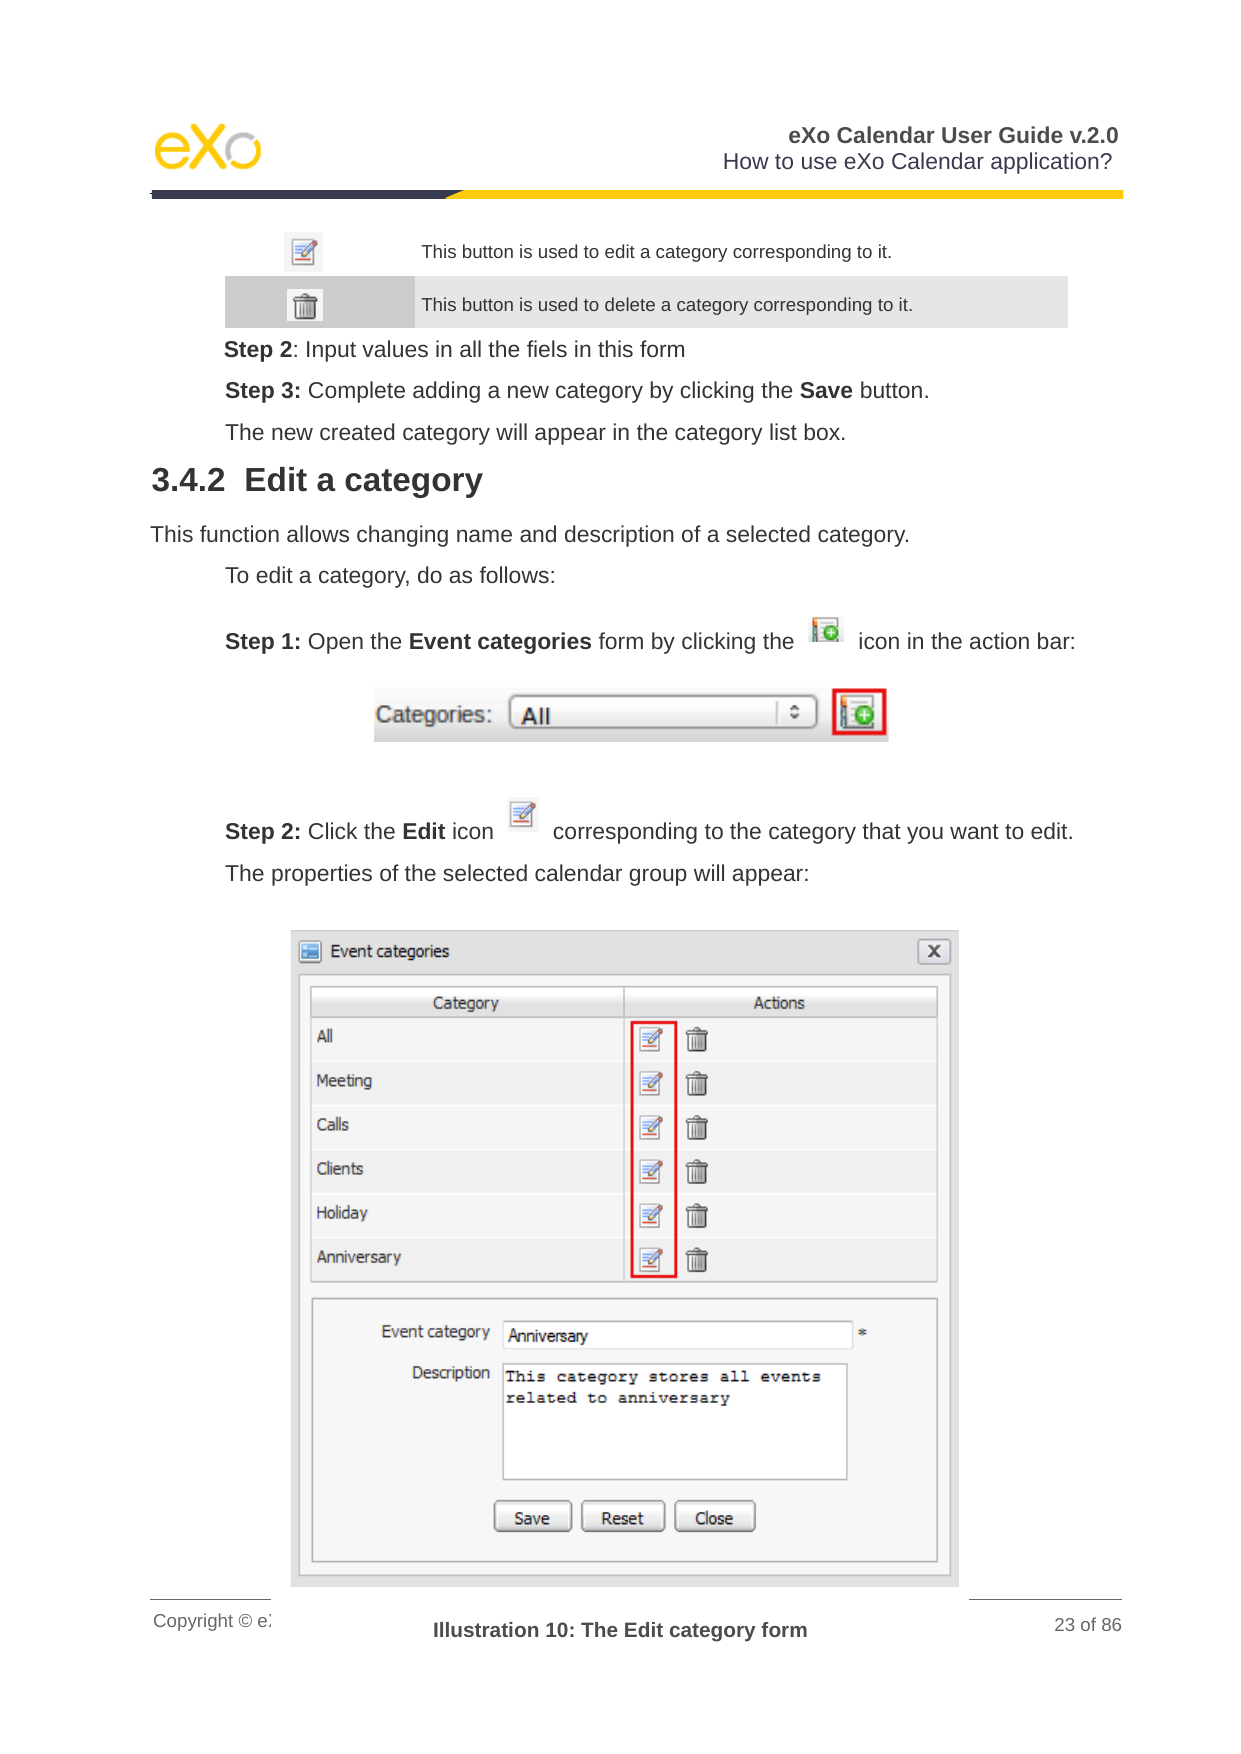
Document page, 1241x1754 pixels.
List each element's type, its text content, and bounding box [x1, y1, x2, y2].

table_cell This button is used to edit a category corresponding to it. [415, 224, 1068, 276]
list [271, 916, 969, 991]
list The properties of the selected calendar group will appear: [187, 859, 1122, 886]
table_cell [225, 224, 415, 276]
text Step 2: Input values in all the fiels in this form [150, 336, 1122, 362]
picture [374, 687, 889, 742]
subtitle Edit a category [150, 460, 1122, 498]
list To edit a category, do as follows: [187, 562, 1122, 589]
list Step 3: Complete adding a new category by clicking the Save button. [187, 377, 1122, 404]
picture [151, 190, 1124, 199]
list Step 1: Open the Event categories form by clicking the icon in the action bar: [187, 609, 1122, 654]
picture [808, 616, 845, 642]
text This function allows changing name and description of a selected category. [150, 521, 1122, 547]
picture [290, 930, 959, 1587]
list Illustration 10: The Edit category form [271, 991, 969, 1642]
table_cell This button is used to delete a category corresponding to it. [415, 276, 1068, 328]
picture [284, 232, 324, 272]
picture [287, 289, 323, 321]
list The new created category will appear in the category list box. [187, 419, 1122, 445]
list Step 2: Click the Edit icon corresponding to the category that you want to edit. [187, 790, 1122, 844]
table_cell [225, 276, 415, 328]
picture [507, 797, 539, 832]
picture [155, 123, 262, 170]
